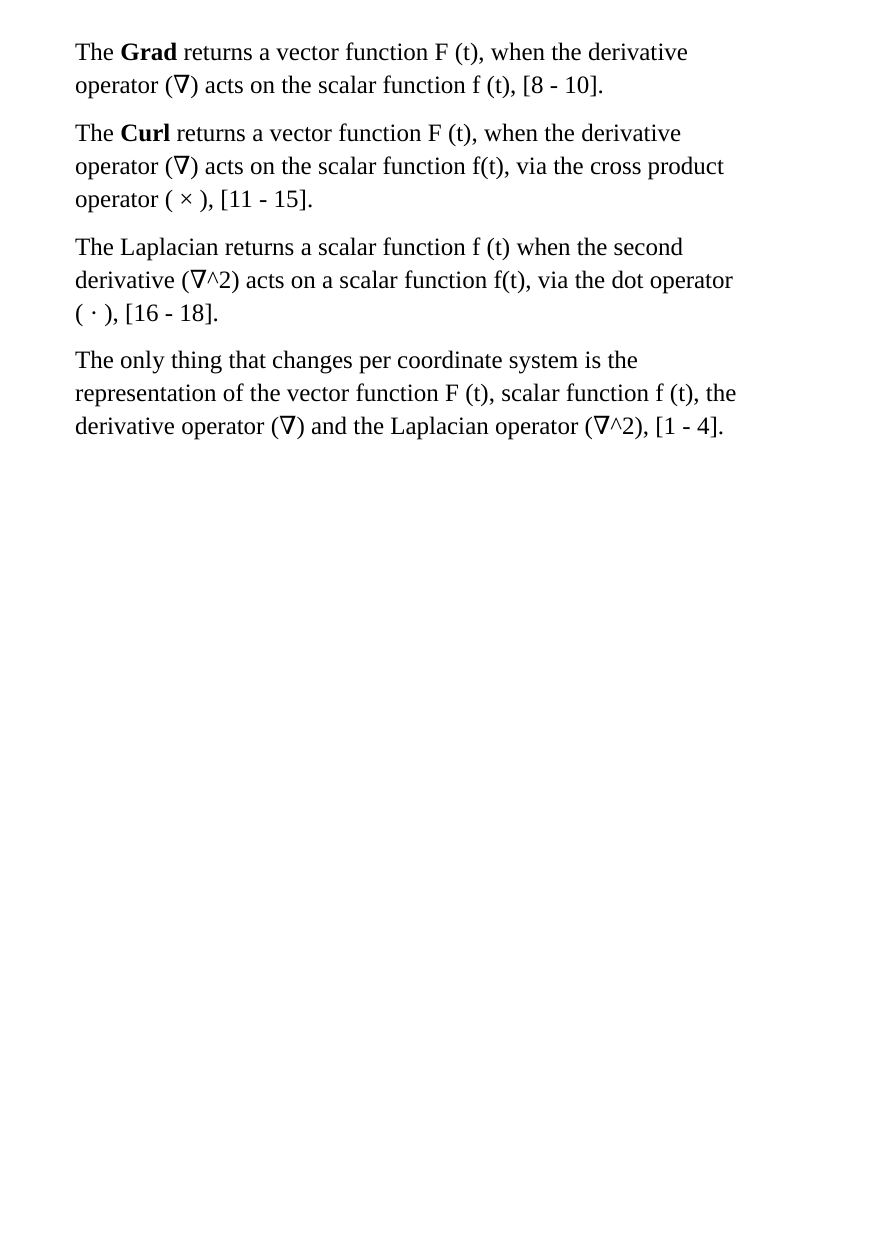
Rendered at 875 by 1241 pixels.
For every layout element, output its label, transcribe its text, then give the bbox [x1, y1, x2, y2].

text The Curl returns a vector function F (t), when the derivative operator (∇) acts on the scalar function f(t), via the cross product operator ( × ), [11 - 15]. [75, 118, 756, 213]
text The only thing that changes per coordinate system is the representation of the vector function F (t), scalar function f (t), the derivative operator (∇) and the Laplacian operator (∇^2), [1 - 4]. [75, 345, 756, 440]
text The Laplacian returns a scalar function f (t) when the second derivative (∇^2) acts on a scalar function f(t), via the dot operator ( · ), [16 - 18]. [75, 232, 756, 327]
text The Grad returns a vector function F (t), when the derivative operator (∇) acts on the scalar function f (t), [8 - 10]. [75, 37, 756, 99]
